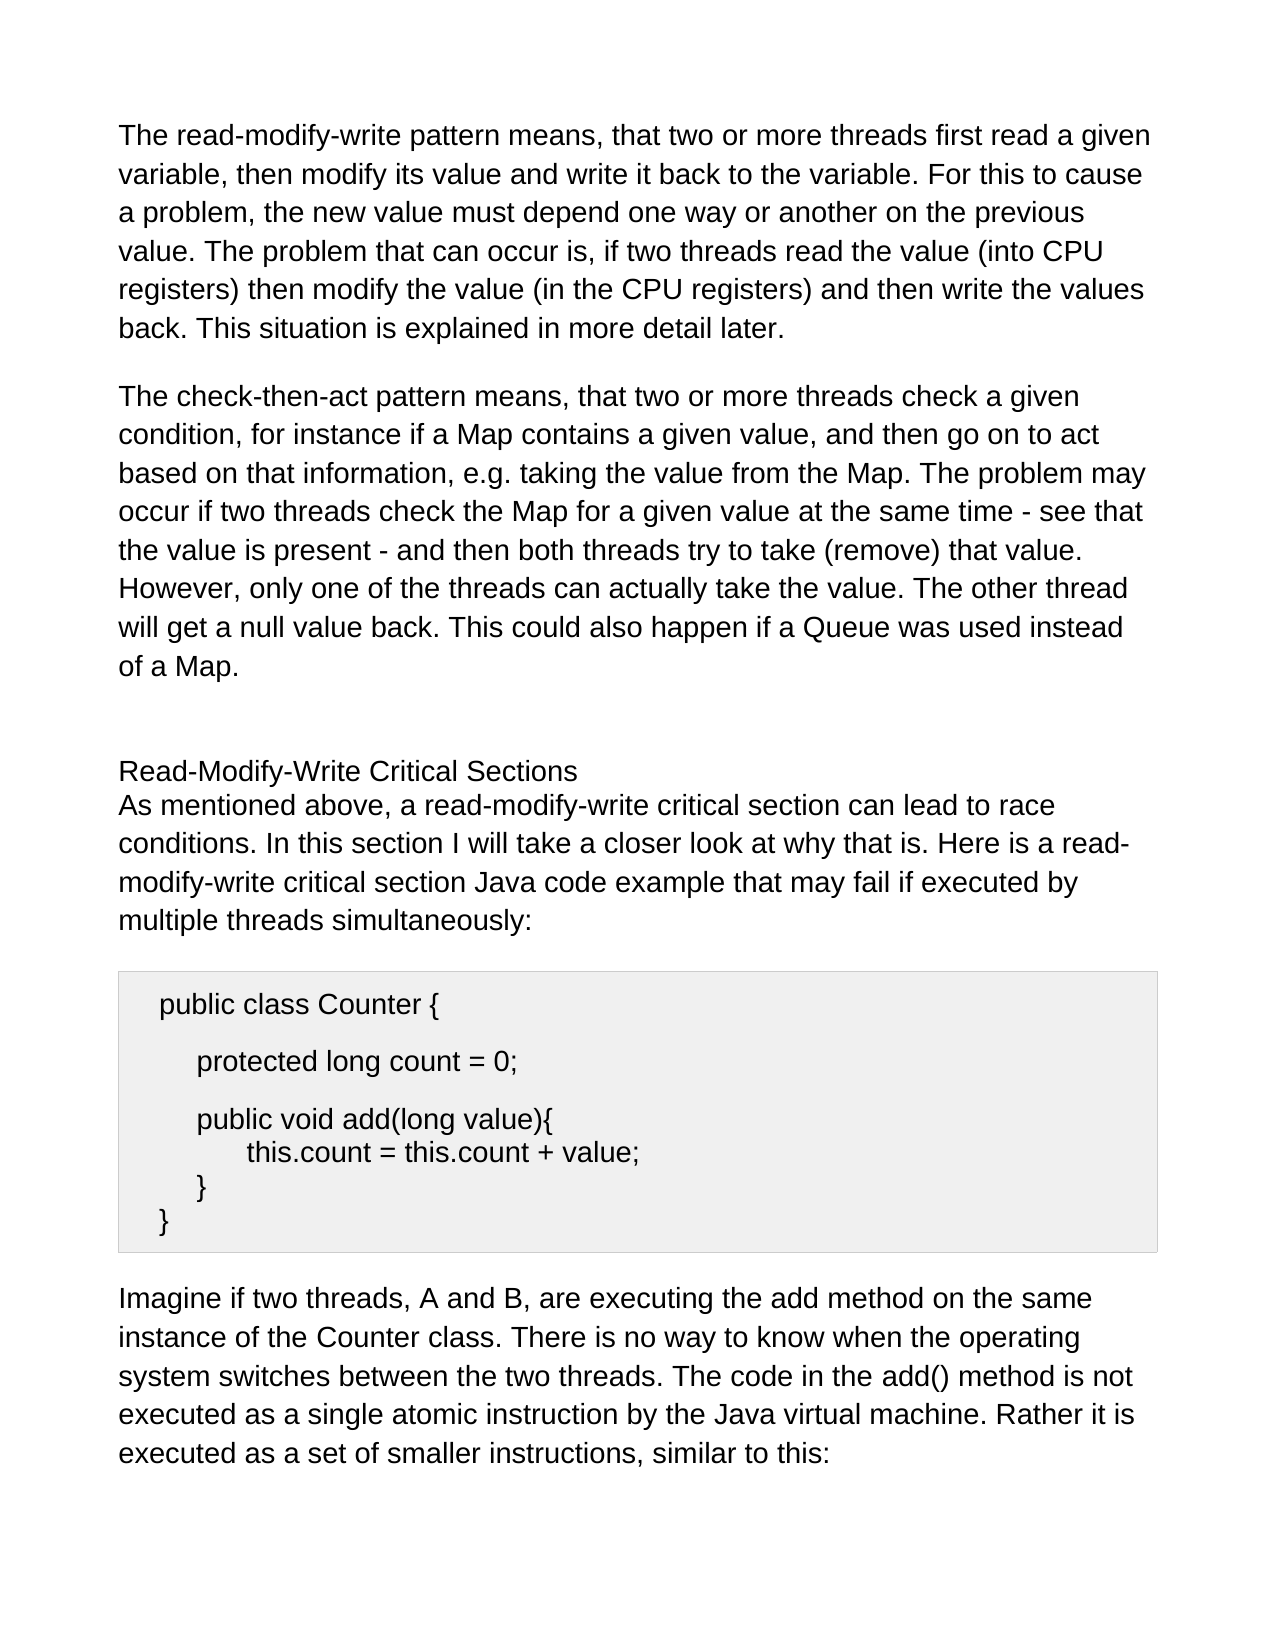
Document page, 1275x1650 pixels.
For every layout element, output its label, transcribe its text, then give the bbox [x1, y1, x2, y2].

text } [119, 1153, 1157, 1187]
text protected long count = 0; [119, 1029, 1157, 1062]
text } [580, 1154, 587, 1160]
text As mentioned above, a read-modify-write critical section can lead to race conditions. In this section I will take a closer look at why that is. Here is a read-modify-write critical section Java code example that may fail if executed by multiple threads simultaneously: [118, 788, 1157, 937]
text } [318, 1153, 326, 1160]
text public class Counter { [119, 972, 1157, 1005]
text this.count = this.count + value; [119, 1119, 1157, 1153]
text } [603, 1153, 611, 1160]
text The read-modify-write pattern means, that two or more threads first read a given variable, then modify its value and write it back to the variable. For this to cause a problem, the new value must depend one way or another on the previous value. The problem that can occur is, if two threads read the value (into CPU registers) then modify the value (in the CPU registers) and then write the values back. This situation is explained in more detail later. [118, 118, 1157, 344]
text public void add(long value){ [119, 1086, 1157, 1119]
text } [119, 1187, 1157, 1252]
text The check-then-act pattern means, that two or more threads check a given condition, for instance if a Map contains a given value, and then go on to act based on that information, e.g. taking the value from the Map. The problem may occur if two threads check the Map for a given value at the same time - see that the value is present - and then both threads try to take (remove) that value. However, only one of the threads can actually take the value. The other thread will get a null value back. This could also happen if a Queue was used instead of a Map. [118, 379, 1157, 682]
text } [476, 1153, 484, 1160]
text } [334, 1153, 342, 1160]
subtitle Read-Modify-Write Critical Sections [118, 754, 1157, 788]
text } [492, 1153, 500, 1160]
text Imagine if two threads, A and B, are executing the add method on the same instance of the Counter class. There is no way to know when the operating system switches between the two threads. The code in the add() method is not executed as a single atomic instruction by the Java virtual machine. Rather it is executed as a set of smaller instructions, similar to this: [118, 1281, 1157, 1469]
